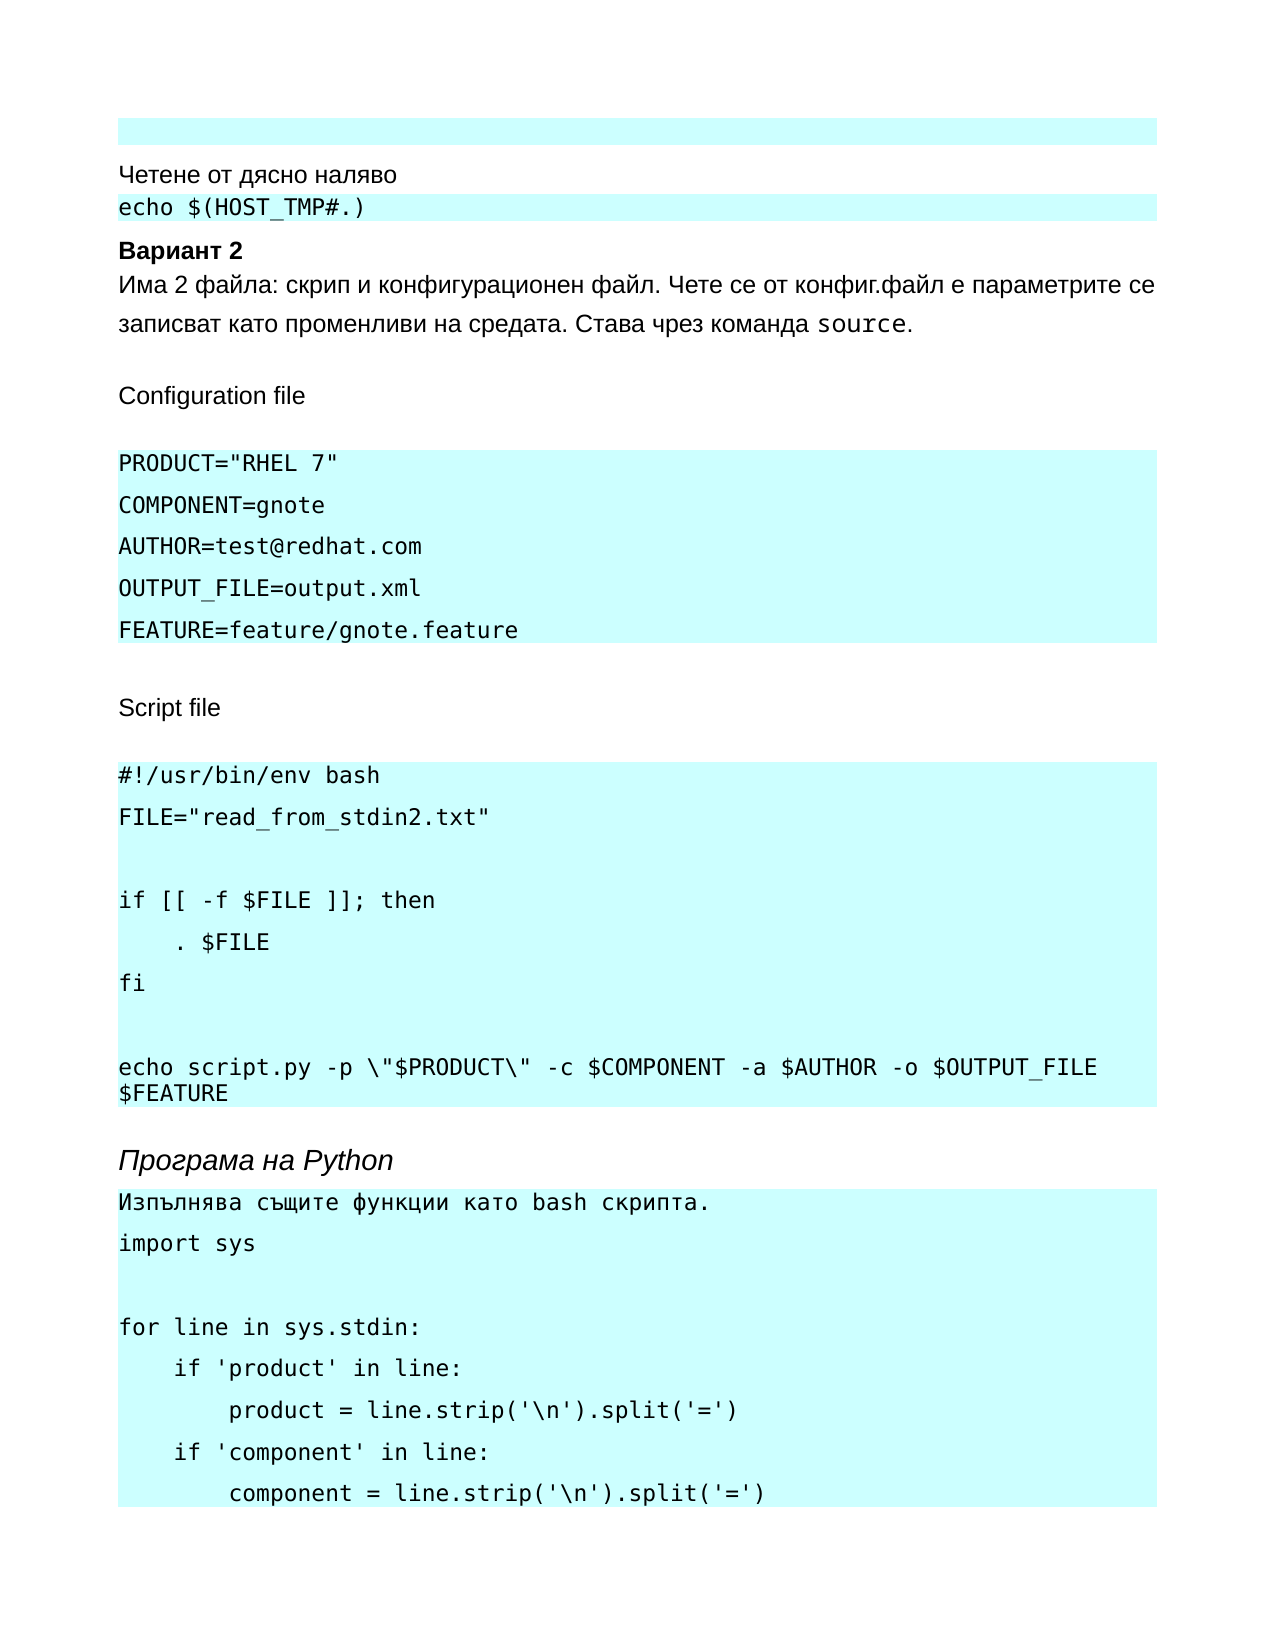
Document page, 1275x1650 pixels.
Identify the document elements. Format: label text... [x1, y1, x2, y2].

text Script file [118, 693, 1157, 722]
text echo $(HOST_TMP#.) [118, 194, 1157, 221]
text fi [118, 970, 1157, 997]
text for line in sys.stdin: [118, 1314, 1157, 1341]
text if 'component' in line: [118, 1439, 1157, 1466]
text Има 2 файла: скрип и конфигурационен файл. Чете се от конфиг.файл е параметрите се записват като променливи на средата. Става чрез команда source. [118, 270, 1157, 340]
text AUTHOR=test@redhat.com [118, 533, 1157, 560]
text if 'product' in line: [118, 1356, 1157, 1382]
text FEATURE=feature/gnote.feature [118, 617, 1157, 643]
text if [[ -f $FILE ]]; then [118, 887, 1157, 914]
text Configuration file [118, 381, 1157, 410]
text #!/usr/bin/env bash [118, 762, 1157, 789]
text Четене от дясно наляво [118, 160, 1157, 188]
text COMPONENT=gnote [118, 492, 1157, 518]
text . $FILE [118, 929, 1157, 955]
text import sys [118, 1231, 1157, 1257]
text Изпълнява същите функции като bash скрипта. [118, 1189, 1157, 1216]
text product = line.strip('\n').split('=') [118, 1397, 1157, 1424]
text component = line.strip('\n').split('=') [118, 1481, 1157, 1507]
text PRODUCT="RHEL 7" [118, 450, 1157, 477]
text Вариант 2 [118, 236, 1157, 265]
text OUTPUT_FILE=output.xml [118, 575, 1157, 602]
text echo script.py -p \"$PRODUCT\" -c $COMPONENT -a $AUTHOR -o $OUTPUT_FILE $FEATURE [118, 1054, 1157, 1107]
text FILE="read_from_stdin2.txt" [118, 804, 1157, 830]
subtitle Програма на Python [118, 1143, 1157, 1176]
